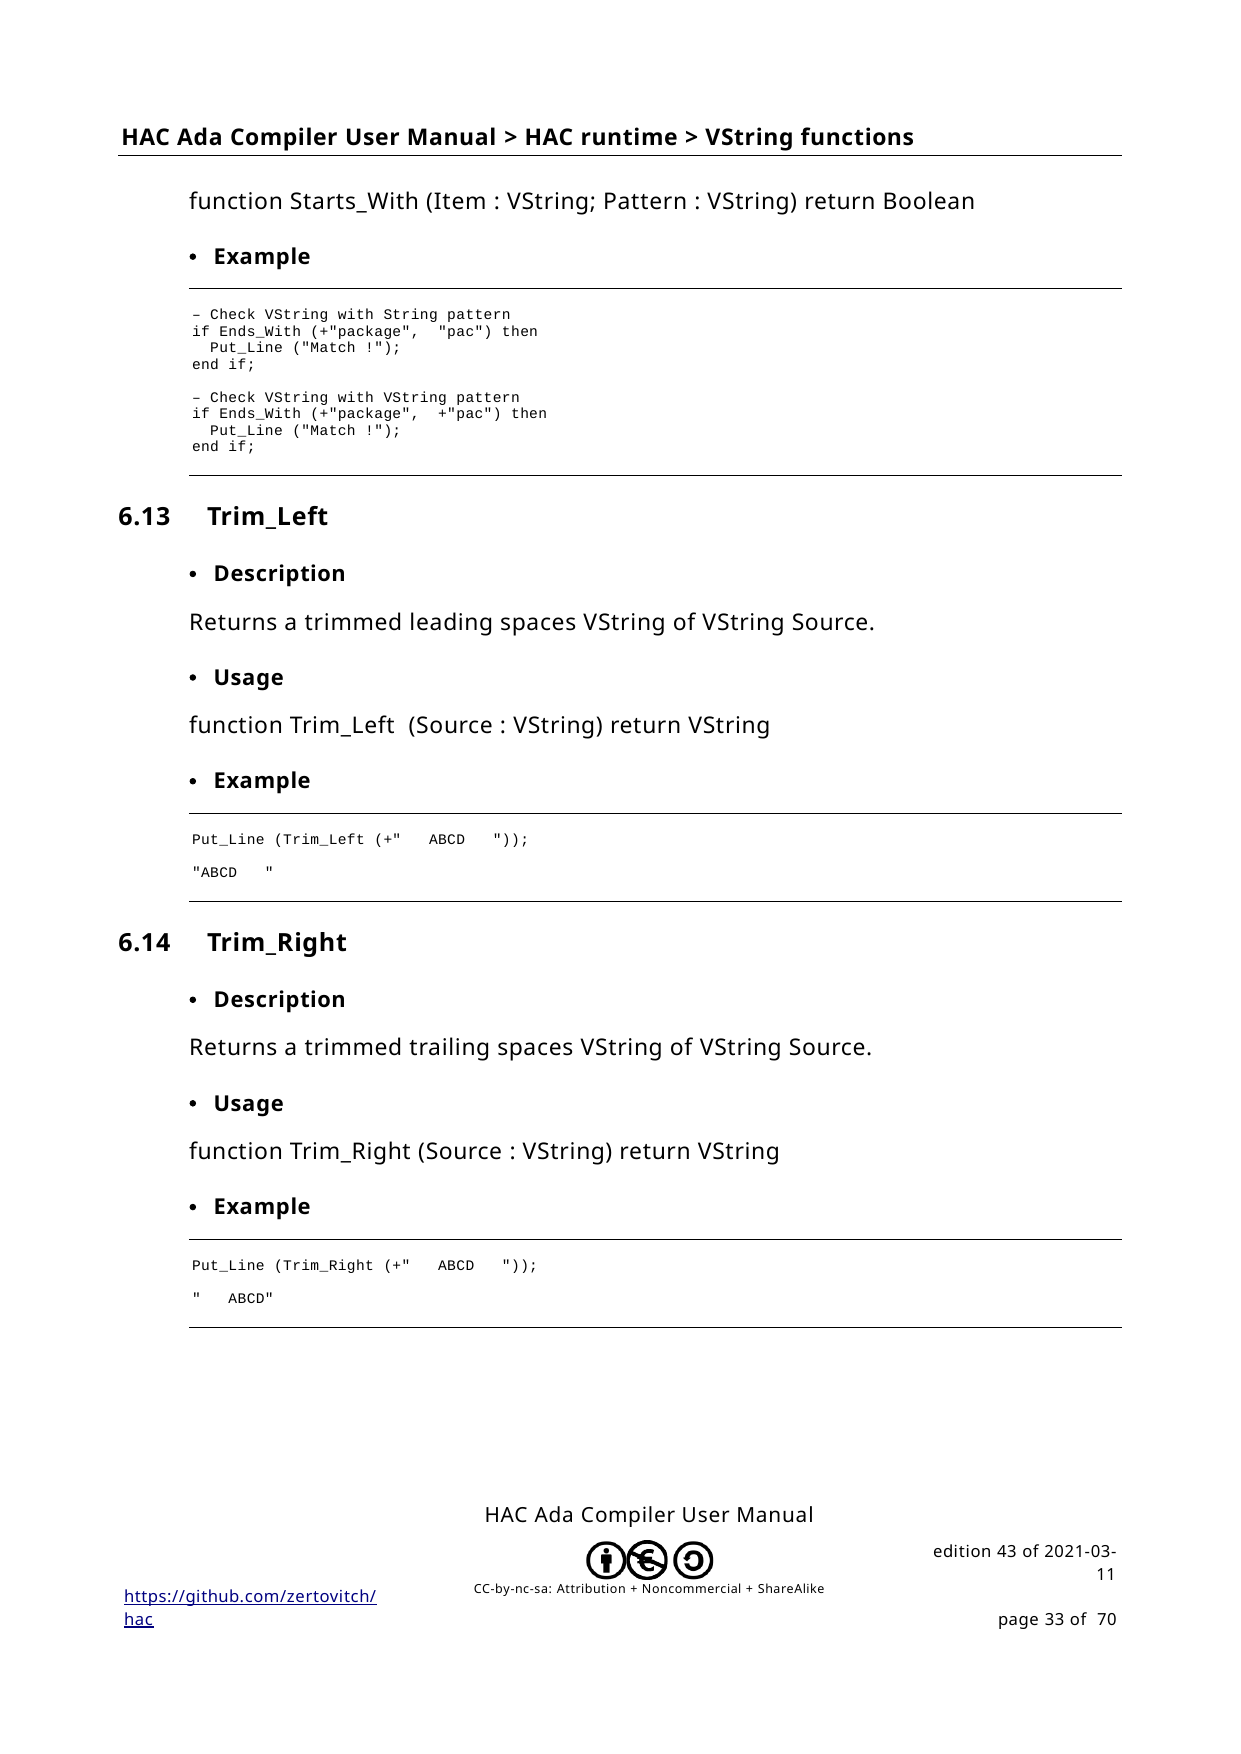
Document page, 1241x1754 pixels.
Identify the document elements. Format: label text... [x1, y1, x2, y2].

subtitle Trim_Right [118, 925, 1122, 959]
subtitle Usage [189, 660, 1122, 691]
list end if; [189, 354, 1122, 371]
subtitle Description [189, 982, 1122, 1014]
list – Check VString with VString pattern [189, 371, 1122, 403]
list end if; [189, 436, 1122, 475]
subtitle Description [189, 557, 1122, 588]
text Returns a trimmed trailing spaces VString of VString Source. [189, 1031, 1122, 1062]
list Put_Line ("Match !"); [189, 420, 1122, 436]
subtitle Example [189, 239, 1122, 271]
list Put_Line ("Match !"); [189, 338, 1122, 354]
text function Trim_Left (Source : VString) return VString [189, 709, 1122, 740]
list if Ends_With (+"package", "pac") then [189, 321, 1122, 338]
text Returns a trimmed leading spaces VString of VString Source. [189, 606, 1122, 637]
text function Trim_Right (Source : VString) return VString [189, 1135, 1122, 1166]
subtitle Trim_Left [118, 499, 1122, 533]
subtitle Usage [189, 1086, 1122, 1117]
picture [585, 1540, 668, 1580]
list Put_Line (Trim_Left (+" ABCD ")); "ABCD " [189, 814, 1122, 901]
text function Starts_With (Item : VString; Pattern : VString) return Boolean [189, 184, 1122, 216]
list if Ends_With (+"package", +"pac") then [189, 403, 1122, 420]
picture [672, 1540, 714, 1580]
subtitle Example [189, 764, 1122, 795]
list Put_Line (Trim_Right (+" ABCD ")); " ABCD" [189, 1240, 1122, 1327]
subtitle Example [189, 1190, 1122, 1221]
list – Check VString with String pattern [189, 289, 1122, 321]
